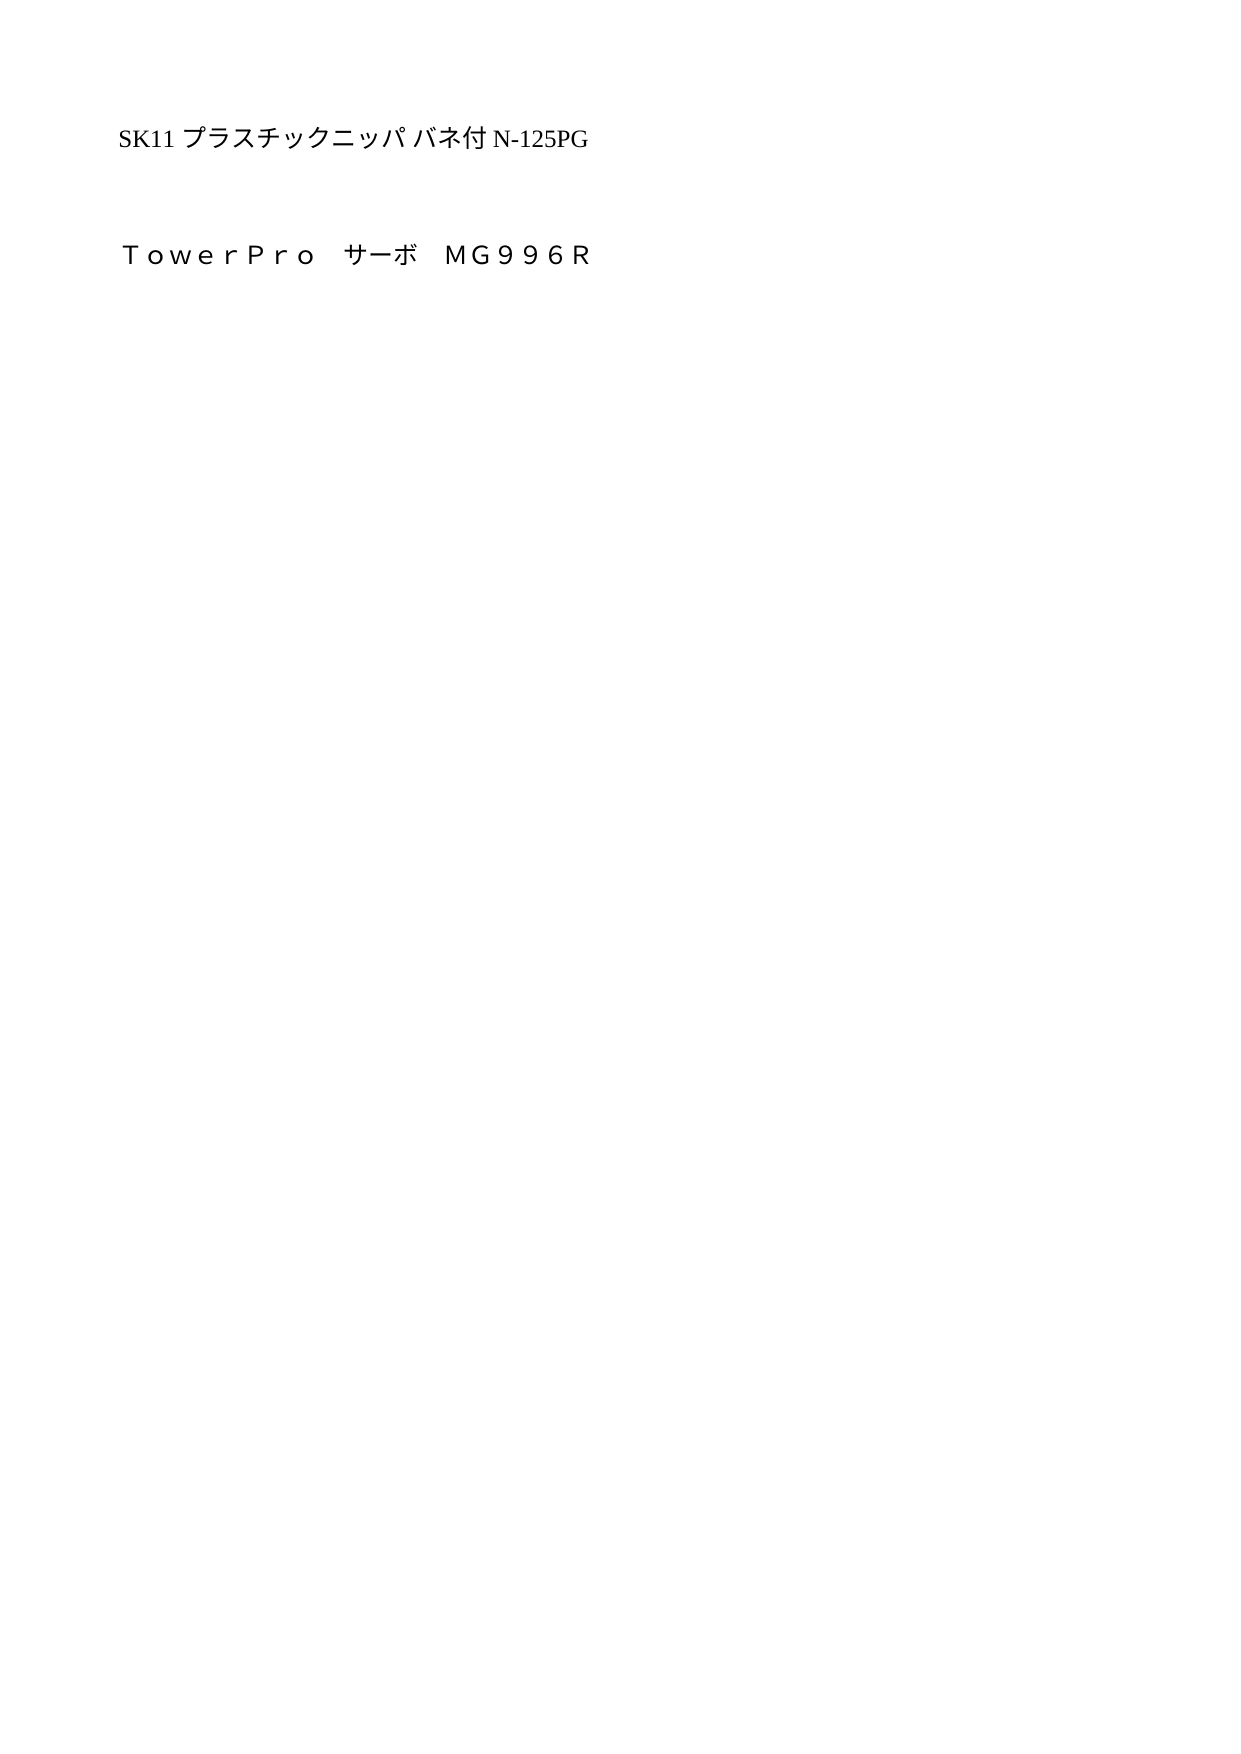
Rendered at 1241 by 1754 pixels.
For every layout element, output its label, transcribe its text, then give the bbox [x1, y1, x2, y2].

subtitle SK11 プラスチックニッパ バネ付 N-125PG [118, 118, 1122, 154]
subtitle ＴｏｗｅｒＰｒｏ サーボ ＭＧ９９６Ｒ [118, 236, 1122, 272]
